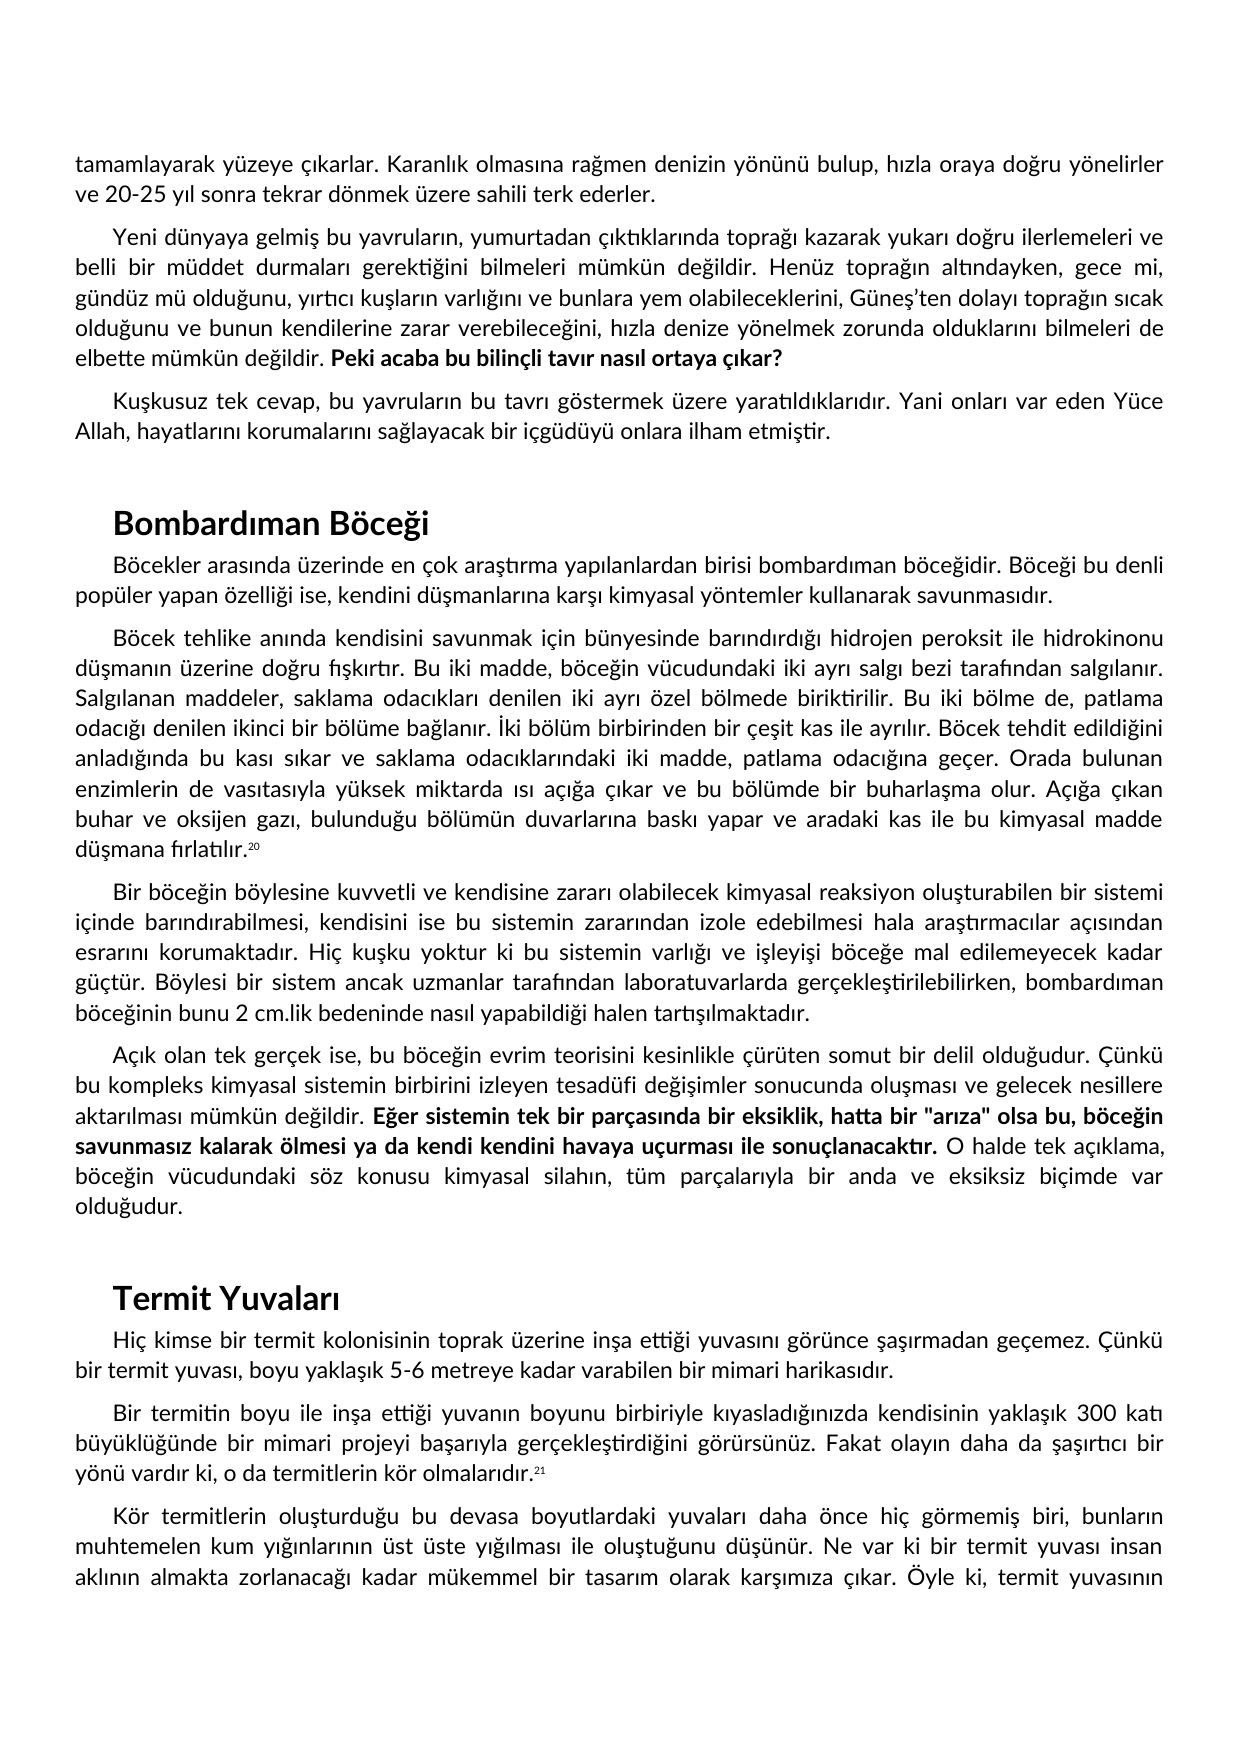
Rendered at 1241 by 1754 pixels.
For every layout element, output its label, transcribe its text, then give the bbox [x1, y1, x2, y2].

text Böcekler arasında üzerinde en çok araştırma yapılanlardan birisi bombardıman böceğidir. Böceği bu denli popüler yapan özelliği ise, kendini düşmanlarına karşı kimyasal yöntemler kullanarak savunmasıdır. [75, 550, 1165, 608]
text Bir termitin boyu ile inşa ettiği yuvanın boyunu birbiriyle kıyasladığınızda kendisinin yaklaşık 300 katı büyüklüğünde bir mimari projeyi başarıyla gerçekleştirdiğini görürsünüz. Fakat olayın daha da şaşırtıcı bir yönü vardır ki, o da termitlerin kör olmalarıdır.21 [75, 1399, 1165, 1487]
subtitle Termit Yuvaları [112, 1277, 1165, 1317]
text Kuşkusuz tek cevap, bu yavruların bu tavrı göstermek üzere yaratıldıklarıdır. Yani onları var eden Yüce Allah, hayatlarını korumalarını sağlayacak bir içgüdüyü onlara ilham etmiştir. [75, 386, 1165, 444]
text Yeni dünyaya gelmiş bu yavruların, yumurtadan çıktıklarında toprağı kazarak yukarı doğru ilerlemeleri ve belli bir müddet durmaları gerektiğini bilmeleri mümkün değildir. Henüz toprağın altındayken, gece mi, gündüz mü olduğunu, yırtıcı kuşların varlığını ve bunlara yem olabileceklerini, Güneş’ten dolayı toprağın sıcak olduğunu ve bunun kendilerine zarar verebileceğini, hızla denize yönelmek zorunda olduklarını bilmeleri de elbette mümkün değildir. Peki acaba bu bilinçli tavır nasıl ortaya çıkar? [75, 223, 1165, 371]
text Hiç kimse bir termit kolonisinin toprak üzerine inşa ettiği yuvasını görünce şaşırmadan geçemez. Çünkü bir termit yuvası, boyu yaklaşık 5-6 metreye kadar varabilen bir mimari harikasıdır. [75, 1326, 1165, 1383]
subtitle Bombardıman Böceği [112, 502, 1165, 542]
text Açık olan tek gerçek ise, bu böceğin evrim teorisini kesinlikle çürüten somut bir delil olduğudur. Çünkü bu kompleks kimyasal sistemin birbirini izleyen tesadüfi değişimler sonucunda oluşması ve gelecek nesillere aktarılması mümkün değildir. Eğer sistemin tek bir parçasında bir eksiklik, hatta bir "arıza" olsa bu, böceğin savunmasız kalarak ölmesi ya da kendi kendini havaya uçurması ile sonuçlanacaktır. O halde tek açıklama, böceğin vücudundaki söz konusu kimyasal silahın, tüm parçalarıyla bir anda ve eksiksiz biçimde var olduğudur. [75, 1041, 1165, 1219]
text tamamlayarak yüzeye çıkarlar. Karanlık olmasına rağmen denizin yönünü bulup, hızla oraya doğru yönelirler ve 20-25 yıl sonra tekrar dönmek üzere sahili terk ederler. [75, 150, 1165, 208]
text Kör termitlerin oluşturduğu bu devasa boyutlardaki yuvaları daha önce hiç görmemiş biri, bunların muhtemelen kum yığınlarının üst üste yığılması ile oluştuğunu düşünür. Ne var ki bir termit yuvası insan aklının almakta zorlanacağı kadar mükemmel bir tasarım olarak karşımıza çıkar. Öyle ki, termit yuvasının [75, 1502, 1165, 1590]
text Böcek tehlike anında kendisini savunmak için bünyesinde barındırdığı hidrojen peroksit ile hidrokinonu düşmanın üzerine doğru fışkırtır. Bu iki madde, böceğin vücudundaki iki ayrı salgı bezi tarafından salgılanır. Salgılanan maddeler, saklama odacıkları denilen iki ayrı özel bölmede biriktirilir. Bu iki bölme de, patlama odacığı denilen ikinci bir bölüme bağlanır. İki bölüm birbirinden bir çeşit kas ile ayrılır. Böcek tehdit edildiğini anladığında bu kası sıkar ve saklama odacıklarındaki iki madde, patlama odacığına geçer. Orada bulunan enzimlerin de vasıtasıyla yüksek miktarda ısı açığa çıkar ve bu bölümde bir buharlaşma olur. Açığa çıkan buhar ve oksijen gazı, bulunduğu bölümün duvarlarına baskı yapar ve aradaki kas ile bu kimyasal madde düşmana fırlatılır.20 [75, 623, 1165, 862]
text Bir böceğin böylesine kuvvetli ve kendisine zararı olabilecek kimyasal reaksiyon oluşturabilen bir sistemi içinde barındırabilmesi, kendisini ise bu sistemin zararından izole edebilmesi hala araştırmacılar açısından esrarını korumaktadır. Hiç kuşku yoktur ki bu sistemin varlığı ve işleyişi böceğe mal edilemeyecek kadar güçtür. Böylesi bir sistem ancak uzmanlar tarafından laboratuvarlarda gerçekleştirilebilirken, bombardıman böceğinin bunu 2 cm.lik bedeninde nasıl yapabildiği halen tartışılmaktadır. [75, 877, 1165, 1026]
